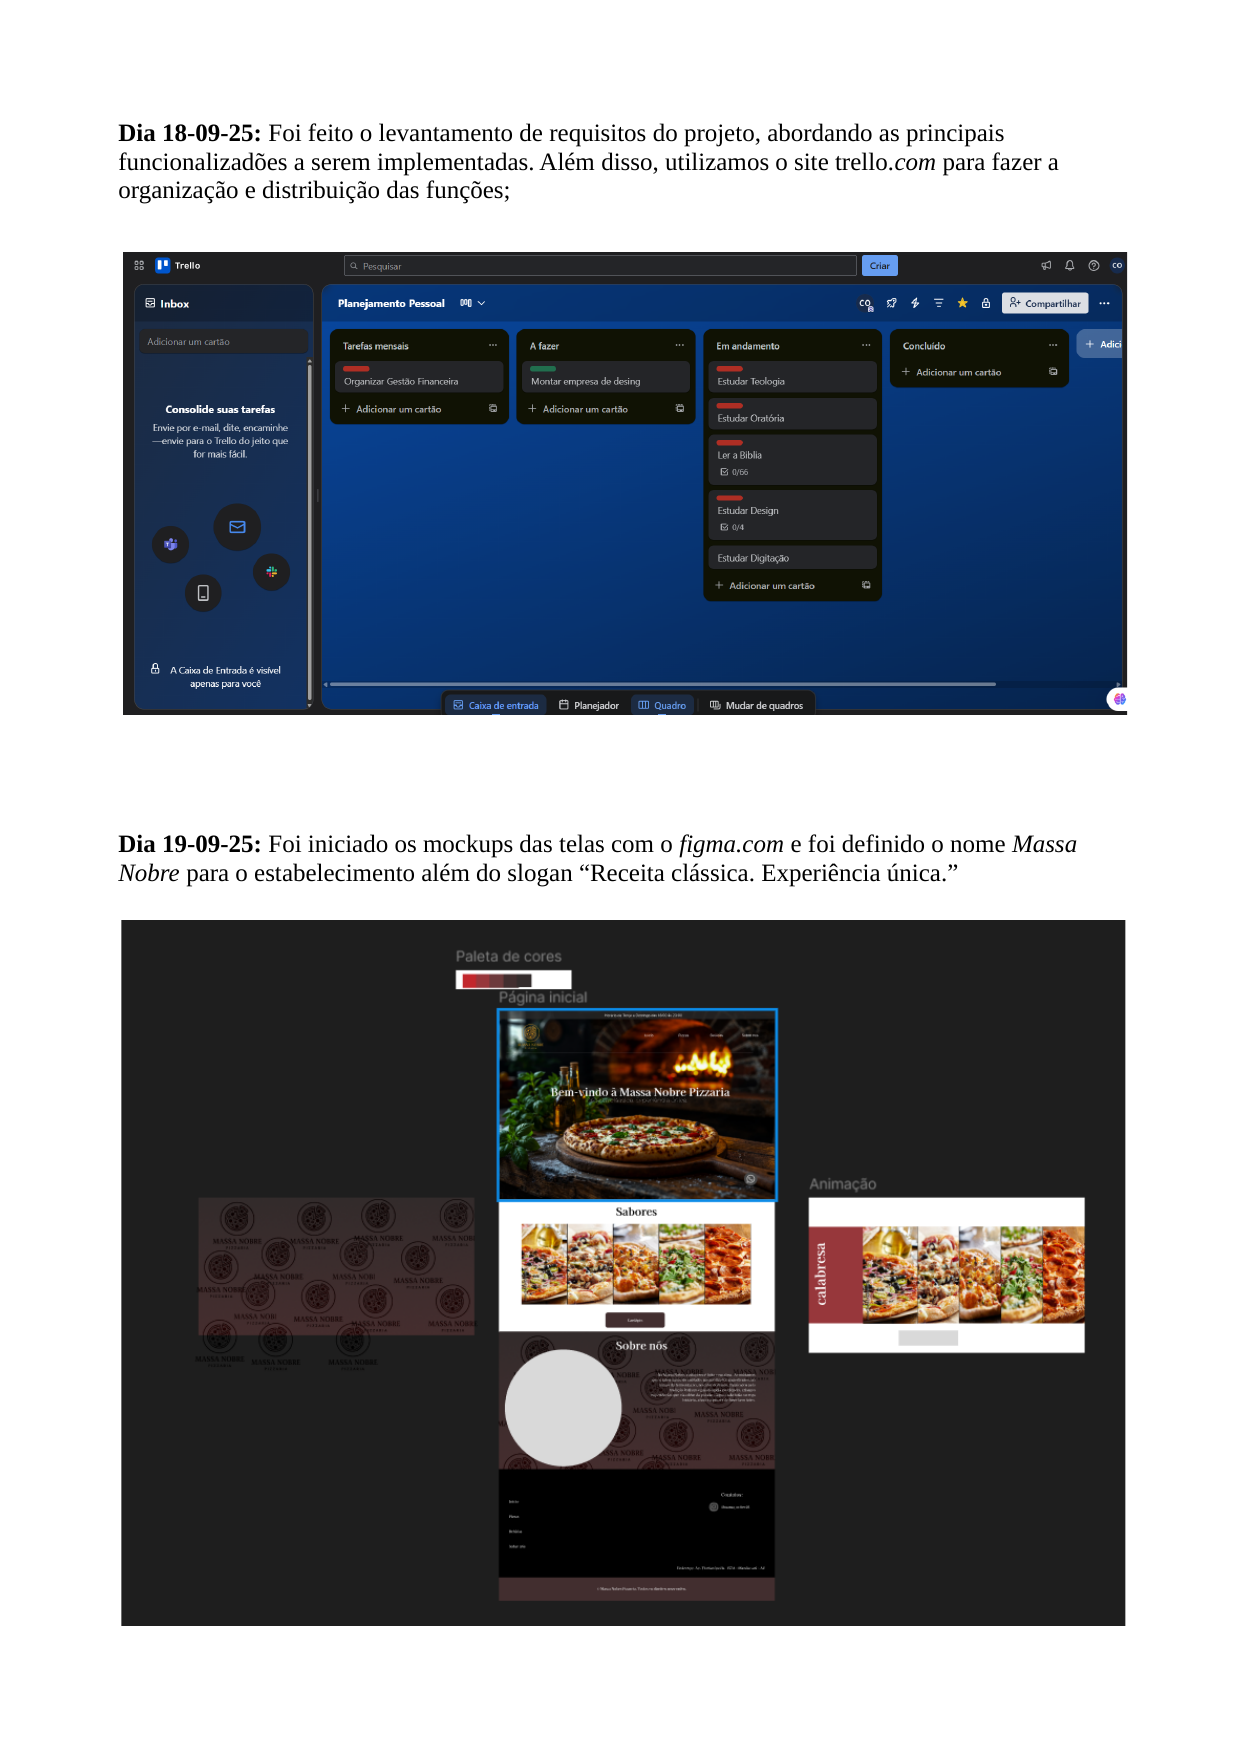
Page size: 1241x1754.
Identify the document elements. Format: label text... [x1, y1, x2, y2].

text Dia 18-09-25: Foi feito o levantamento de requisitos do projeto, abordando as principais funcionalizadões a serem implementadas. Além disso, utilizamos o site trello.com para fazer a organização e distribuição das funções; [118, 118, 1122, 204]
picture [123, 252, 1128, 715]
picture [121, 920, 1126, 1626]
text Dia 19-09-25: Foi iniciado os mockups das telas com o figma.com e foi definido o nome Massa Nobre para o estabelecimento além do slogan “Receita clássica. Experiência única.” [118, 829, 1122, 887]
